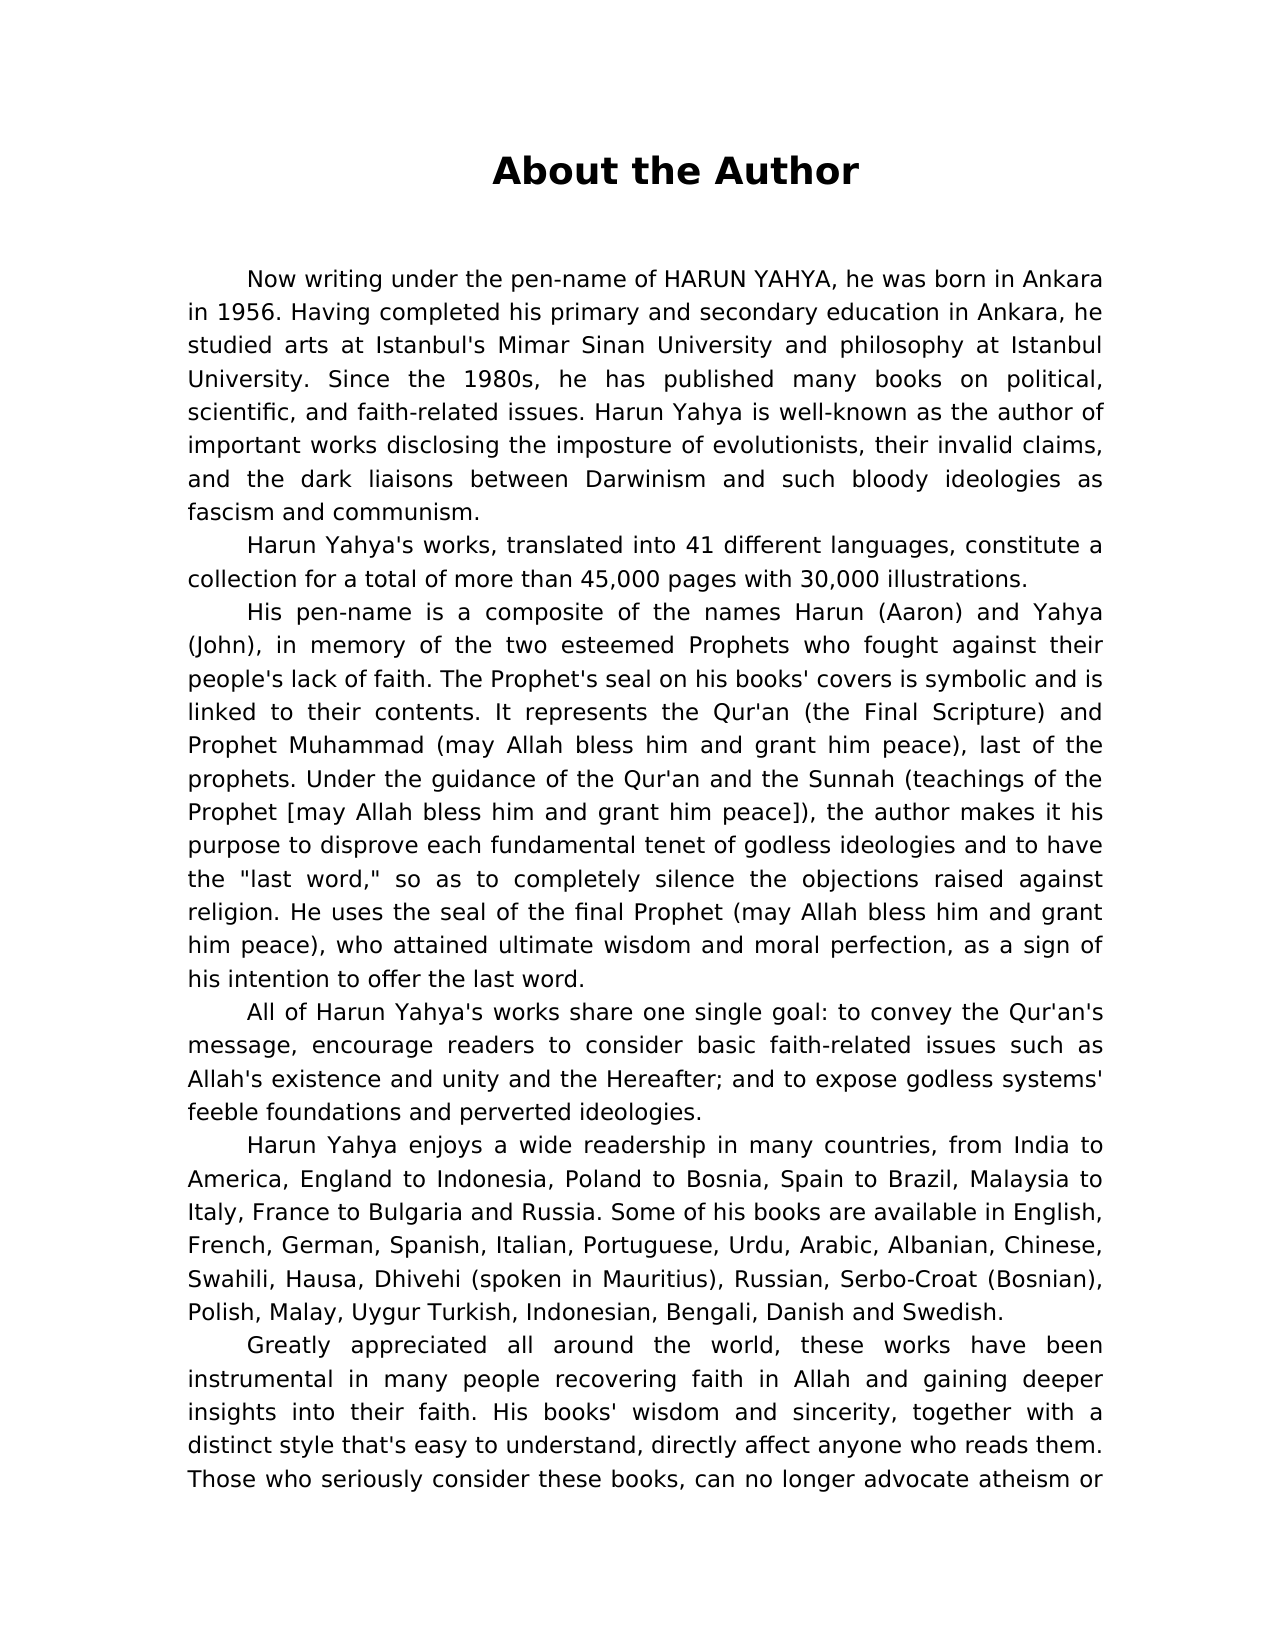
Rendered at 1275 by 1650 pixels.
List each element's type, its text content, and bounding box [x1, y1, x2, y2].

text His pen-name is a composite of the names Harun (Aaron) and Yahya (John), in memory of the two esteemed Prophets who fought against their people's lack of faith. The Prophet's seal on his books' covers is symbolic and is linked to their contents. It represents the Qur'an (the Final Scripture) and Prophet Muhammad (may Allah bless him and grant him peace), last of the prophets. Under the guidance of the Qur'an and the Sunnah (teachings of the Prophet [may Allah bless him and grant him peace]), the author makes it his purpose to disprove each fundamental tenet of godless ideologies and to have the "last word," so as to completely silence the objections raised against religion. He uses the seal of the final Prophet (may Allah bless him and grant him peace), who attained ultimate wisdom and moral perfection, as a sign of his intention to offer the last word. [187, 594, 1104, 994]
text Harun Yahya enjoys a wide readership in many countries, from India to America, England to Indonesia, Poland to Bosnia, Spain to Brazil, Malaysia to Italy, France to Bulgaria and Russia. Some of his books are available in English, French, German, Spanish, Italian, Portuguese, Urdu, Arabic, Albanian, Chinese, Swahili, Hausa, Dhivehi (spoken in Mauritius), Russian, Serbo-Croat (Bosnian), Polish, Malay, Uygur Turkish, Indonesian, Bengali, Danish and Swedish. [187, 1127, 1104, 1327]
text All of Harun Yahya's works share one single goal: to convey the Qur'an's message, encourage readers to consider basic faith-related issues such as Allah's existence and unity and the Hereafter; and to expose godless systems' feeble foundations and perverted ideologies. [187, 994, 1104, 1127]
text Greatly appreciated all around the world, these works have been instrumental in many people recovering faith in Allah and gaining deeper insights into their faith. His books' wisdom and sincerity, together with a distinct style that's easy to understand, directly affect anyone who reads them. Those who seriously consider these books, can no longer advocate atheism or [187, 1327, 1104, 1494]
text Now writing under the pen-name of HARUN YAHYA, he was born in Ankara in 1956. Having completed his primary and secondary education in Ankara, he studied arts at Istanbul's Mimar Sinan University and philosophy at Istanbul University. Since the 1980s, he has published many books on political, scientific, and faith-related issues. Harun Yahya is well-known as the author of important works disclosing the imposture of evolutionists, their invalid claims, and the dark liaisons between Darwinism and such bloody ideologies as fascism and communism. [187, 260, 1104, 527]
subtitle About the Author [187, 150, 1104, 194]
text Harun Yahya's works, translated into 41 different languages, constitute a collection for a total of more than 45,000 pages with 30,000 illustrations. [187, 527, 1104, 594]
